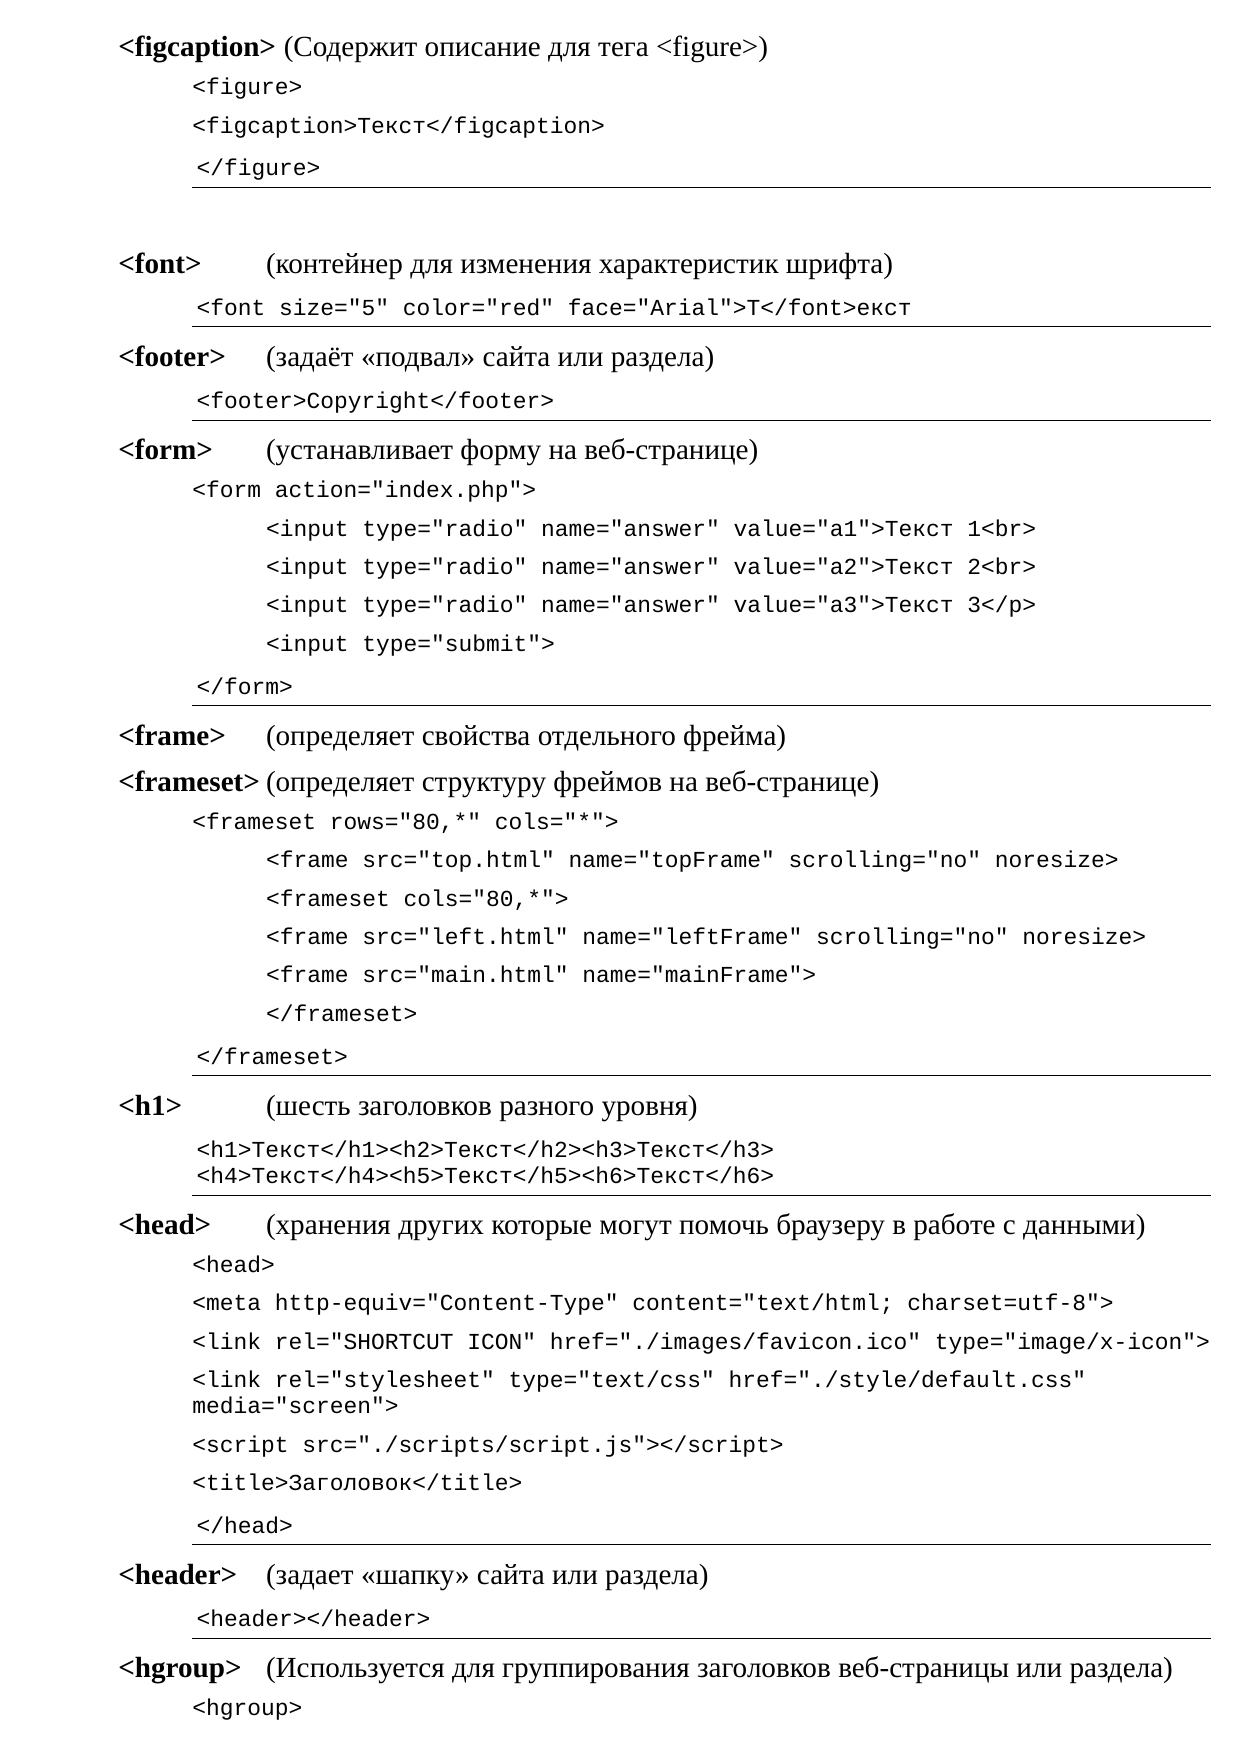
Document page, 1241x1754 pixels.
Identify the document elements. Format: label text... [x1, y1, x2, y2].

text <meta http-equiv="Content-Type" content="text/html; charset=utf-8"> [192, 1292, 1211, 1318]
text <hgroup> [192, 1696, 1211, 1722]
text <figcaption> (Содержит описание для тега <figure>) [118, 29, 1211, 63]
text <header></header> [192, 1603, 1211, 1638]
text <form action="index.php"> [192, 478, 1211, 504]
text <footer> (задаёт «подвал» сайта или раздела) [118, 339, 1211, 373]
text <frame src="top.html" name="topFrame" scrolling="no" noresize> [192, 848, 1211, 874]
text <link rel="SHORTCUT ICON" href="./images/favicon.ico" type="image/x-icon"> [192, 1330, 1211, 1356]
text <header> (задает «шапку» сайта или раздела) [118, 1557, 1211, 1591]
text <hgroup> (Используется для группирования заголовков веб-страницы или раздела) [118, 1650, 1211, 1684]
text </head> [192, 1510, 1211, 1544]
text <input type="radio" name="answer" value="a2">Текст 2<br> [192, 555, 1211, 581]
text <h1> (шесть заголовков разного уровня) [118, 1088, 1211, 1121]
text </frameset> [192, 1041, 1211, 1075]
text <h1>Текст</h1><h2>Текст</h2><h3>Текст</h3> <h4>Текст</h4><h5>Текст</h5><h6>Текст</h6> [192, 1134, 1211, 1195]
text <link rel="stylesheet" type="text/css" href="./style/default.css" media="screen"> [192, 1368, 1211, 1420]
text <title>Заголовок</title> [192, 1471, 1211, 1497]
text <frameset cols="80,*"> [192, 887, 1211, 913]
text <frameset rows="80,*" cols="*"> [192, 810, 1211, 836]
text <font size="5" color="red" face="Arial">Т</font>екст [192, 292, 1211, 326]
text <footer>Copyright</footer> [192, 385, 1211, 420]
text <frame> (определяет свойства отдельного фрейма) [118, 718, 1211, 751]
text <frameset> (определяет структуру фреймов на веб-странице) [118, 764, 1211, 797]
text <head> (хранения других которые могут помочь браузеру в работе с данными) [118, 1207, 1211, 1241]
text <head> [192, 1253, 1211, 1279]
text <form> (устанавливает форму на веб-странице) [118, 432, 1211, 466]
text <input type="radio" name="answer" value="a3">Текст 3</p> [192, 594, 1211, 620]
text <input type="radio" name="answer" value="a1">Текст 1<br> [192, 517, 1211, 543]
text </frameset> [192, 1002, 1211, 1028]
text <frame src="main.html" name="mainFrame"> [192, 964, 1211, 990]
text </form> [192, 671, 1211, 705]
text <figcaption>Текст</figcaption> [192, 114, 1211, 140]
text <input type="submit"> [192, 632, 1211, 658]
text <script src="./scripts/script.js"></script> [192, 1433, 1211, 1459]
text <font> (контейнер для изменения характеристик шрифта) [118, 246, 1211, 279]
text </figure> [192, 152, 1211, 187]
text <figure> [192, 76, 1211, 101]
text <frame src="left.html" name="leftFrame" scrolling="no" noresize> [192, 925, 1211, 951]
